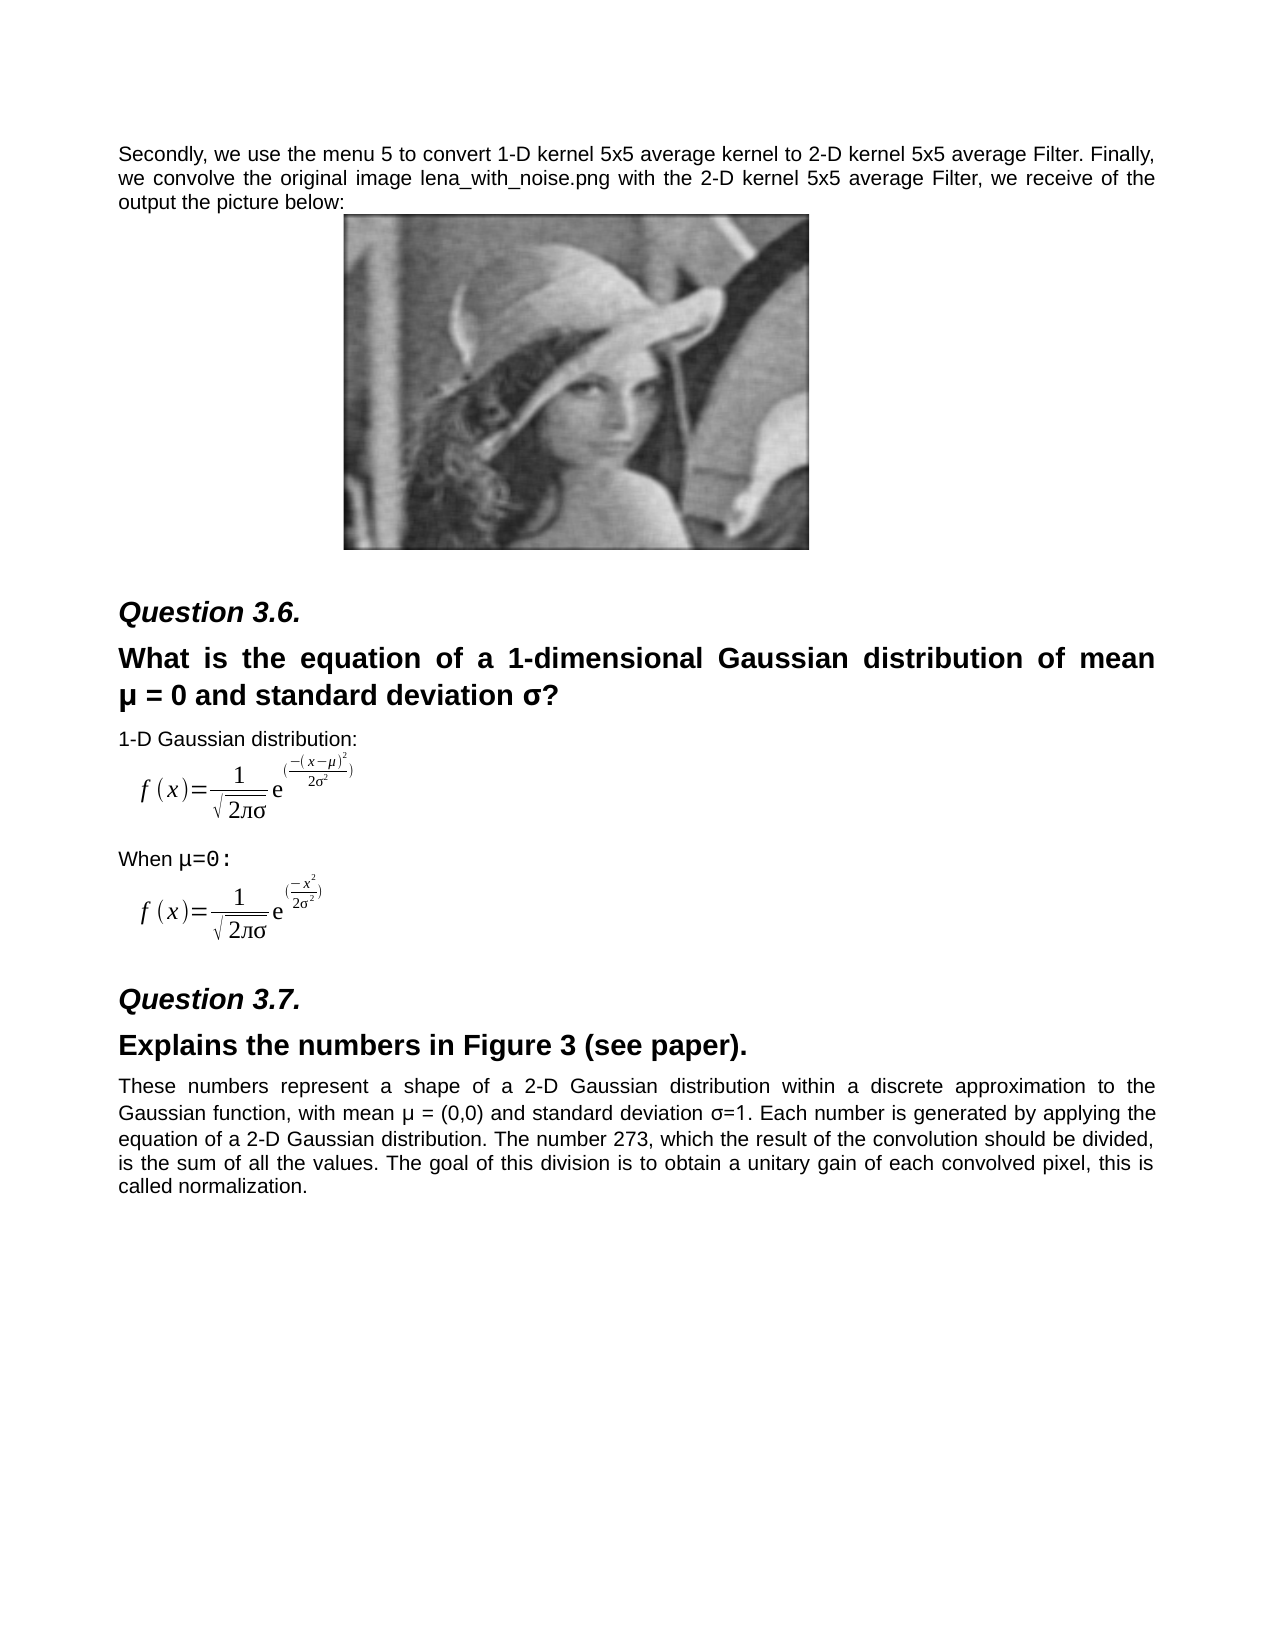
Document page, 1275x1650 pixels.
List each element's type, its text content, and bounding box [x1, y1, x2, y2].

text When μ=0: [118, 847, 1157, 873]
text Explains the numbers in Figure 3 (see paper). [118, 1028, 1157, 1061]
text These numbers represent a shape of a 2-D Gaussian distribution within a discrete approximation to the Gaussian function, with mean μ = (0,0) and standard deviation σ=1. Each number is generated by applying the equation of a 2-D Gaussian distribution. The number 273, which the result of the convolution should be divided, is the sum of all the values. The goal of this division is to obtain a unitary gain of each convolved pixel, this is called normalization. [118, 1074, 1157, 1198]
picture [343, 214, 810, 550]
subtitle Question 3.7. [118, 982, 1157, 1015]
subtitle Question 3.6. [118, 595, 1157, 628]
text 1-D Gaussian distribution: [118, 727, 1157, 751]
text What is the equation of a 1-dimensional Gaussian distribution of mean μ = 0 and standard deviation σ? [118, 641, 1157, 714]
text Secondly, we use the menu 5 to convert 1-D kernel 5x5 average kernel to 2-D kernel 5x5 average Filter. Finally, we convolve the original image lena_with_noise.png with the 2-D kernel 5x5 average Filter, we receive of the output the picture below: [118, 142, 1157, 214]
